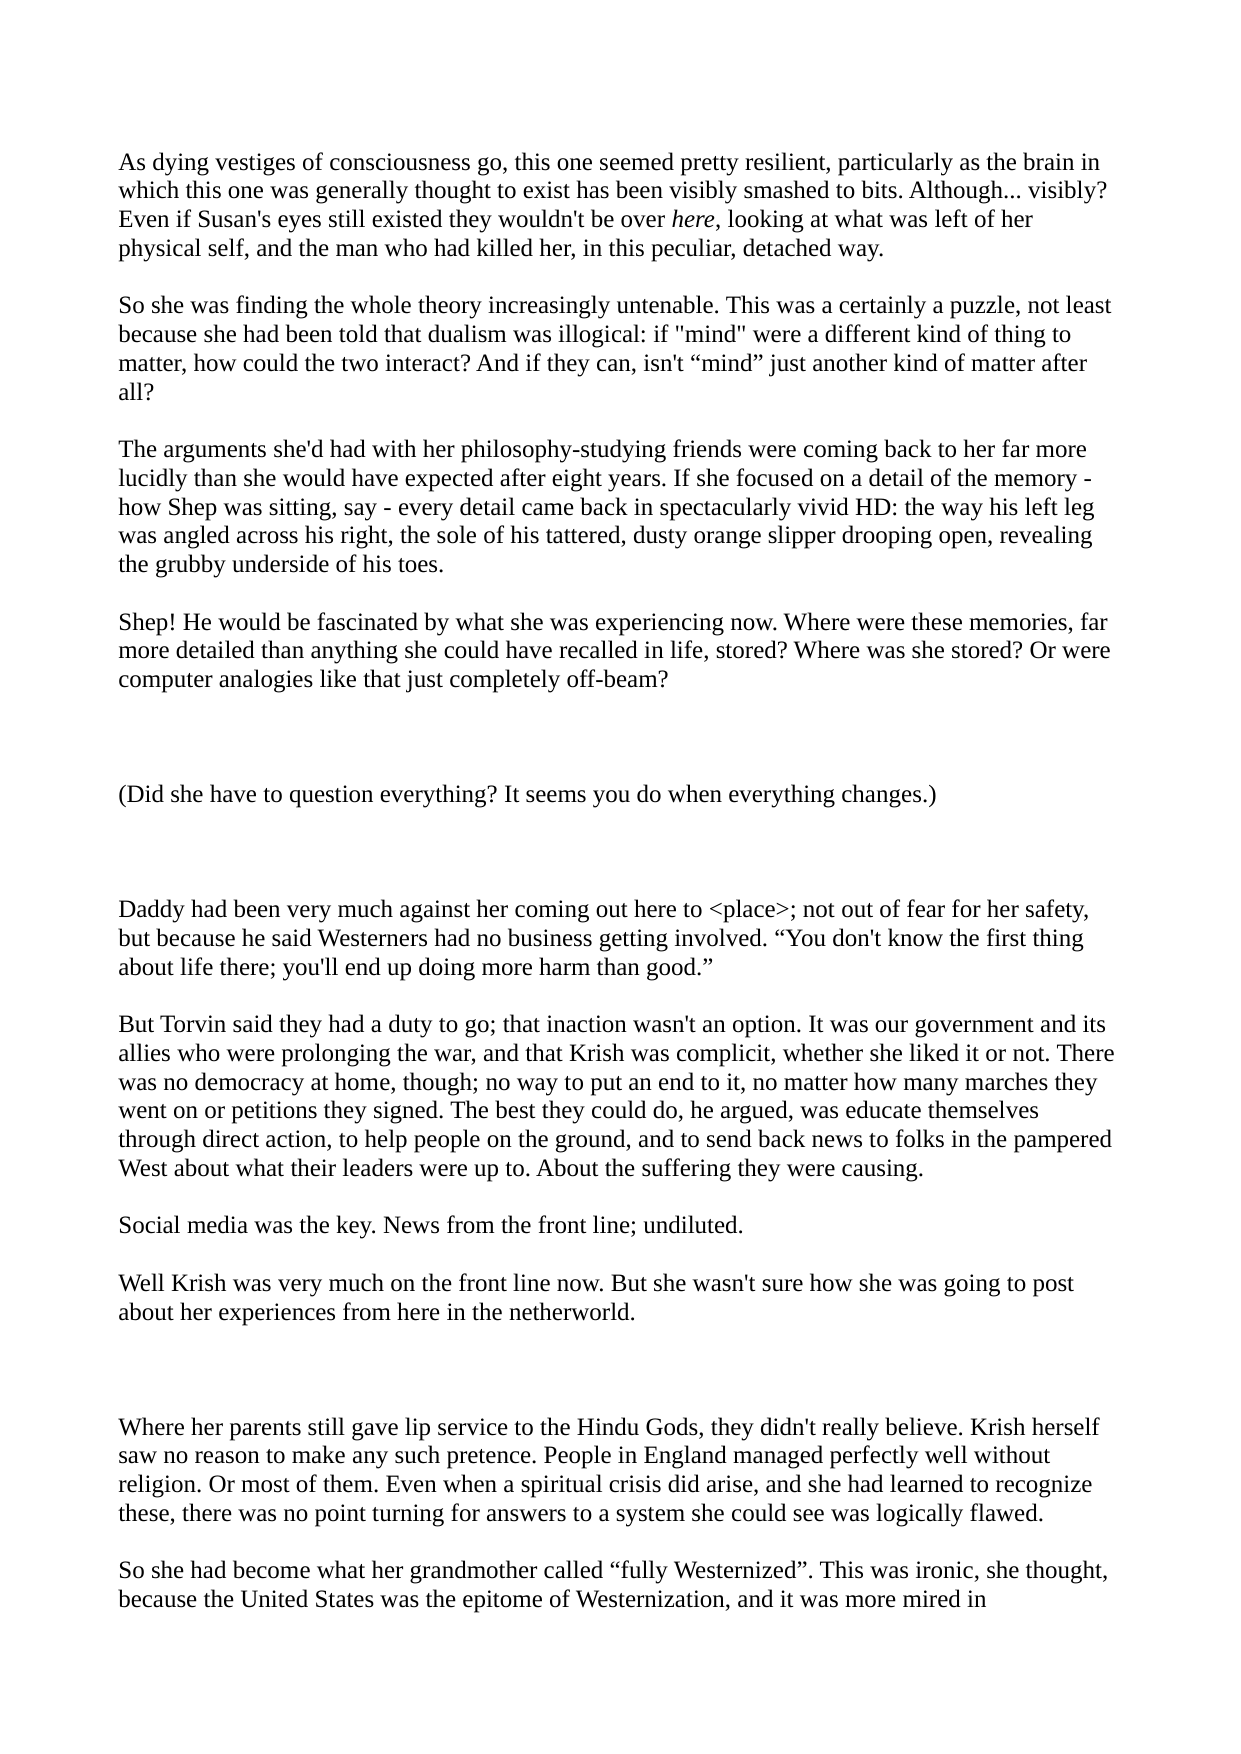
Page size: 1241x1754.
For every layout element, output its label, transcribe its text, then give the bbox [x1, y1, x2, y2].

text So she was finding the whole theory increasingly untenable. This was a certainly a puzzle, not least because she had been told that dualism was illogical: if "mind" were a different kind of thing to matter, how could the two interact? And if they can, isn't “mind” just another kind of matter after all? [118, 291, 1122, 406]
text (Did she have to question everything? It seems you do when everything changes.) [118, 779, 1122, 808]
text But Torvin said they had a duty to go; that inaction wasn't an option. It was our government and its allies who were prolonging the war, and that Krish was complicit, whether she liked it or not. There was no democracy at home, though; no way to put an end to it, no matter how many marches they went on or petitions they signed. The best they could do, he argued, was educate themselves through direct action, to help people on the ground, and to send back news to folks in the pampered West about what their leaders were up to. About the suffering they were causing. [118, 1009, 1122, 1182]
text Daddy had been very much against her coming out here to <place>; not out of fear for her safety, but because he said Westerners had no business getting involved. “You don't know the first thing about life there; you'll end up doing more harm than good.” [118, 894, 1122, 981]
text Shep! He would be fascinated by what she was experiencing now. Where were these memories, far more detailed than anything she could have recalled in life, stored? Where was she stored? Or were computer analogies like that just completely off-beam? [118, 607, 1122, 693]
text The arguments she'd had with her philosophy-studying friends were coming back to her far more lucidly than she would have expected after eight years. If she focused on a detail of the memory - how Shep was sitting, say - every detail came back in spectacularly vivid HD: the way his left leg was angled across his right, the sole of his tattered, dusty orange slipper drooping open, revealing the grubby underside of his toes. [118, 434, 1122, 578]
text So she had become what her grandmother called “fully Westernized”. This was ironic, she thought, because the United States was the epitome of Westernization, and it was more mired in [118, 1556, 1122, 1613]
text As dying vestiges of consciousness go, this one seemed pretty resilient, particularly as the brain in which this one was generally thought to exist has been visibly smashed to bits. Although... visibly? Even if Susan's eyes still existed they wouldn't be over here, looking at what was left of her physical self, and the man who had killed her, in this peculiar, detached way. [118, 147, 1122, 262]
text Social media was the key. News from the front line; undiluted. [118, 1211, 1122, 1239]
text Well Krish was very much on the front line now. But she wasn't sure how she was going to post about her experiences from here in the netherworld. [118, 1268, 1122, 1326]
text Where her parents still gave lip service to the Hindu Gods, they didn't really believe. Krish herself saw no reason to make any such pretence. People in England managed perfectly well without religion. Or most of them. Even when a spiritual crisis did arise, and she had learned to recognize these, there was no point turning for answers to a system she could see was logically flawed. [118, 1412, 1122, 1527]
